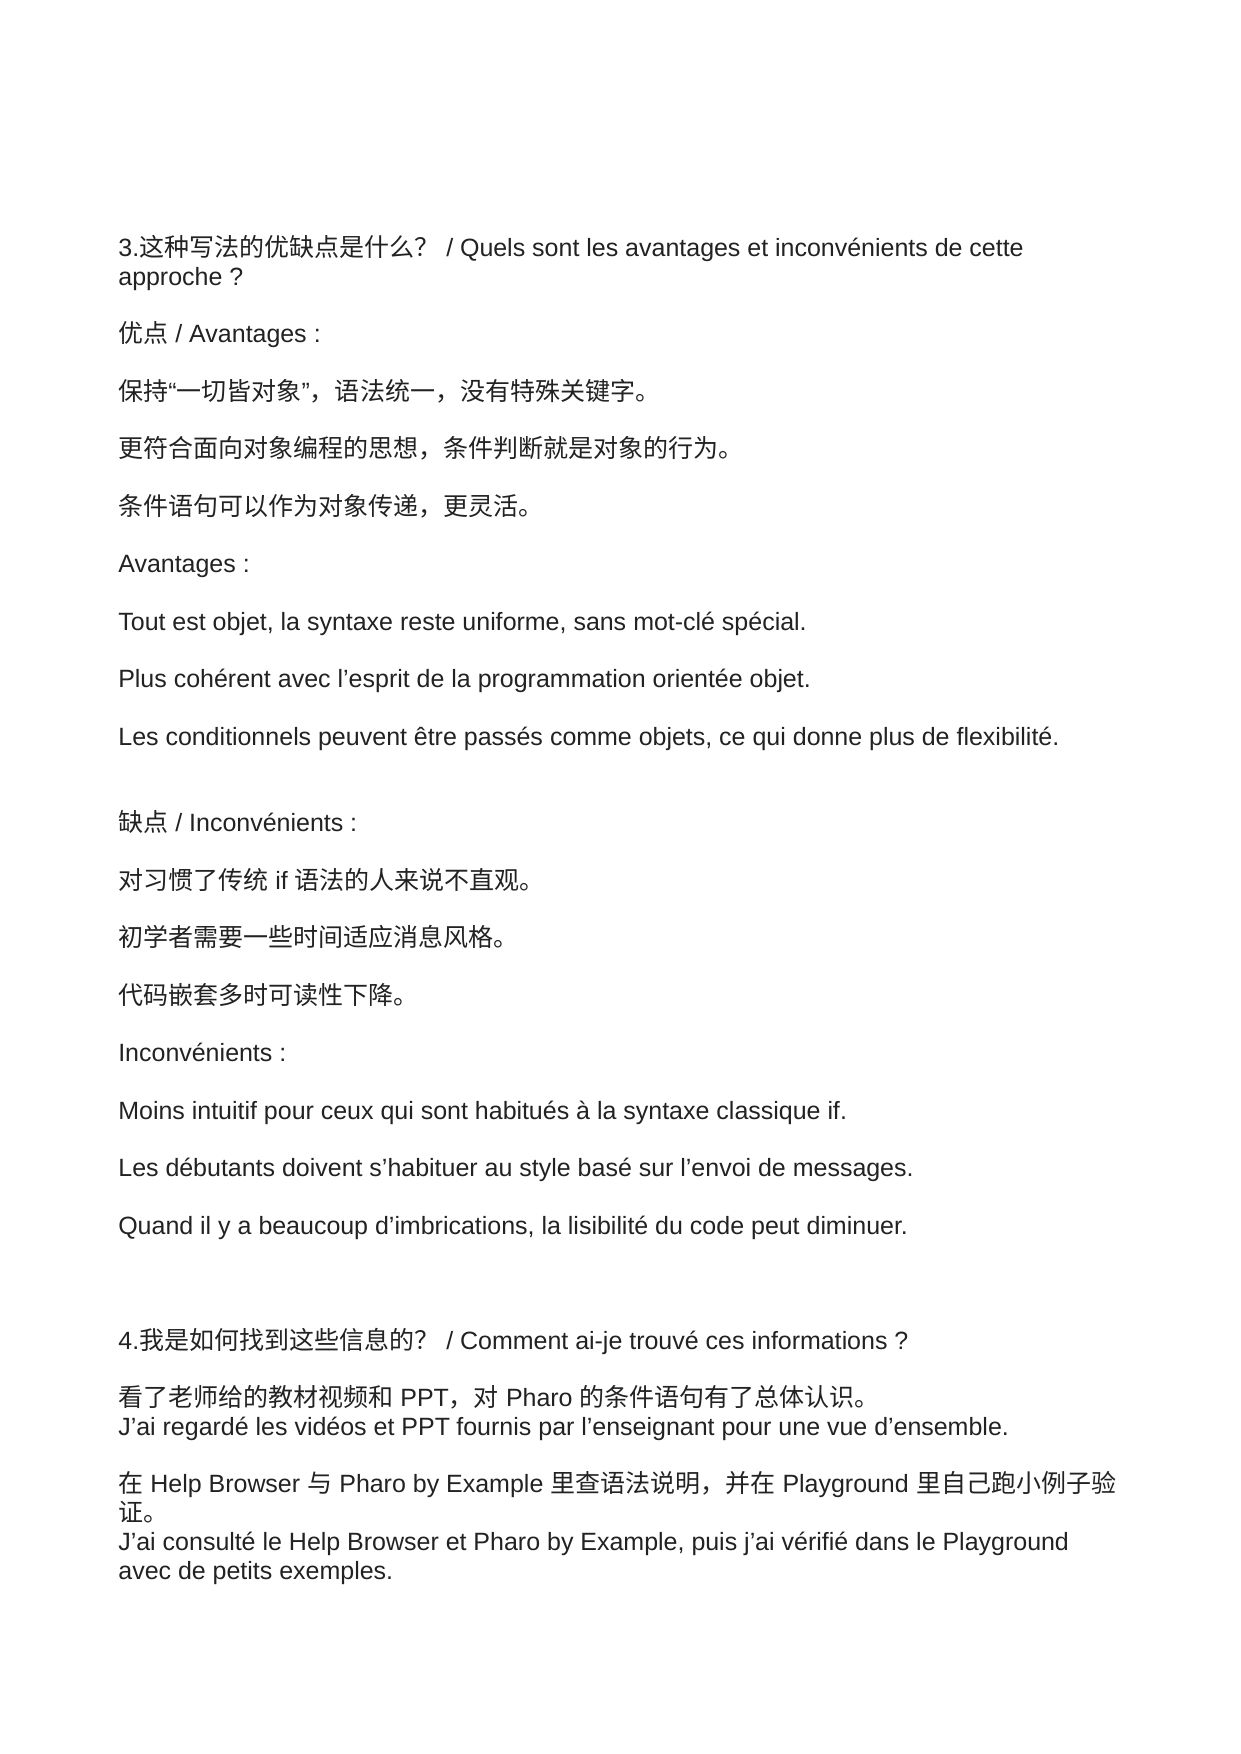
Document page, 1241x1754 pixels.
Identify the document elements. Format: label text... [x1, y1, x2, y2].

text Avantages : [118, 549, 1122, 578]
text 代码嵌套多时可读性下降。 [118, 981, 1122, 1009]
text Quand il y a beaucoup d’imbrications, la lisibilité du code peut diminuer. [118, 1211, 1122, 1239]
text 优点 / Avantages : [118, 319, 1122, 348]
text 初学者需要一些时间适应消息风格。 [118, 923, 1122, 952]
text J’ai consulté le Help Browser et Pharo by Example, puis j’ai vérifié dans le Playground avec de petits exemples. [118, 1527, 1122, 1584]
text 保持“一切皆对象”，语法统一，没有特殊关键字。 [118, 377, 1122, 406]
text 更符合面向对象编程的思想，条件判断就是对象的行为。 [118, 434, 1122, 463]
text Inconvénients : [118, 1038, 1122, 1067]
text Moins intuitif pour ceux qui sont habitués à la syntaxe classique if. [118, 1096, 1122, 1124]
text Les conditionnels peuvent être passés comme objets, ce qui donne plus de flexibilité. [118, 722, 1122, 751]
text 对习惯了传统 if 语法的人来说不直观。 [118, 866, 1122, 894]
text J’ai regardé les vidéos et PPT fournis par l’enseignant pour une vue d’ensemble. [118, 1412, 1122, 1441]
text 4.我是如何找到这些信息的？ / Comment ai-je trouvé ces informations ? [118, 1326, 1122, 1354]
text Les débutants doivent s’habituer au style basé sur l’envoi de messages. [118, 1153, 1122, 1182]
text Plus cohérent avec l’esprit de la programmation orientée objet. [118, 664, 1122, 693]
text Tout est objet, la syntaxe reste uniforme, sans mot-clé spécial. [118, 607, 1122, 636]
text 缺点 / Inconvénients : [118, 808, 1122, 837]
text 3.这种写法的优缺点是什么？ / Quels sont les avantages et inconvénients de cette approche ? [118, 233, 1122, 291]
text 条件语句可以作为对象传递，更灵活。 [118, 492, 1122, 521]
text 在 Help Browser 与 Pharo by Example 里查语法说明，并在 Playground 里自己跑小例子验证。 [118, 1469, 1122, 1527]
text 看了老师给的教材视频和 PPT，对 Pharo 的条件语句有了总体认识。 [118, 1383, 1122, 1412]
